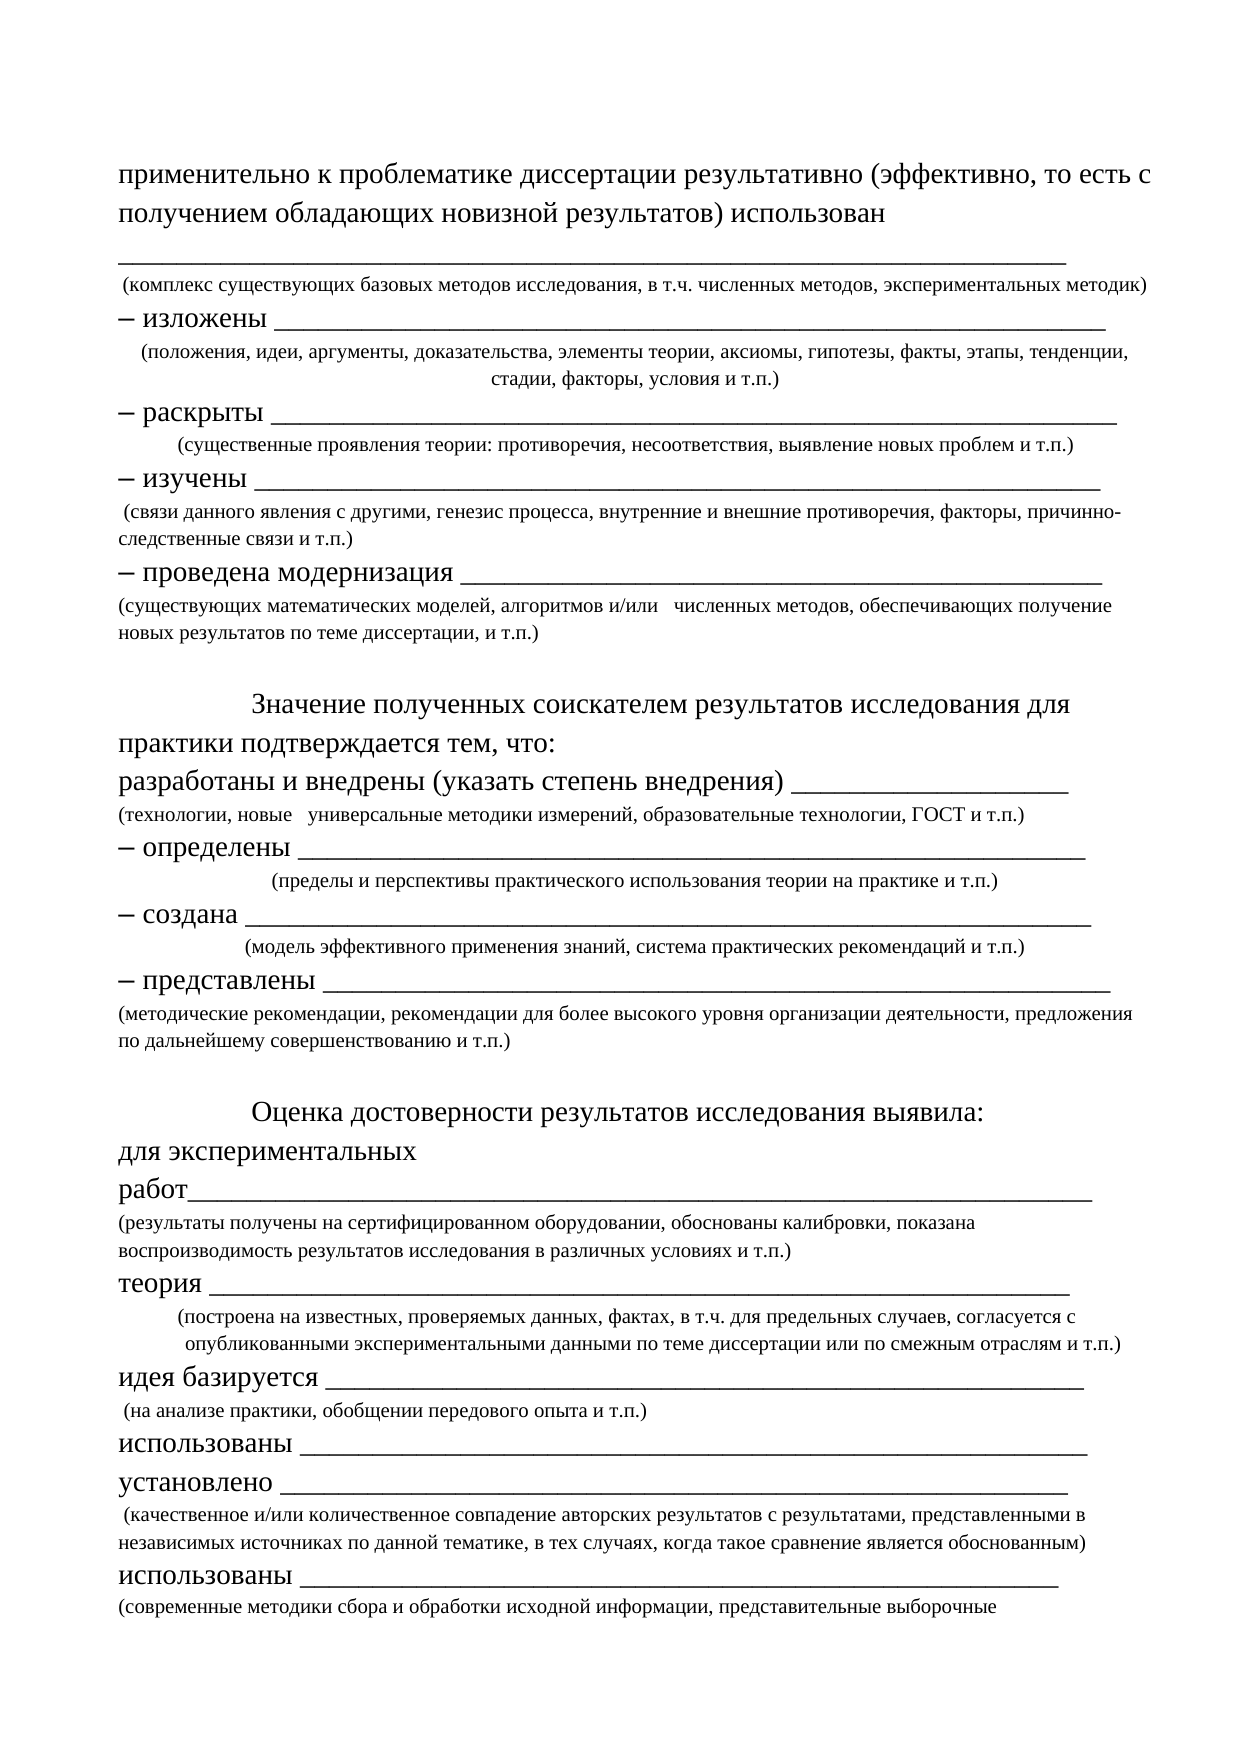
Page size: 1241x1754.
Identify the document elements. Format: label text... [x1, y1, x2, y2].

text (существующих математических моделей, алгоритмов и/или численных методов, обеспечивающих получение новых результатов по теме диссертации, и т.п.) [0, 592, 1152, 644]
text – изучены __________________________________________________________ [118, 460, 1152, 494]
text Оценка достоверности результатов исследования выявила: [118, 1094, 1152, 1128]
text использованы ____________________________________________________ (современные методики сбора и обработки исходной информации, представительные выборочные [118, 1557, 1152, 1618]
text (результаты получены на сертифицированном оборудовании, обоснованы калибровки, показана воспроизводимость результатов исследования в различных условиях и т.п.) [118, 1210, 1152, 1262]
text – создана __________________________________________________________ [118, 896, 1152, 929]
text применительно к проблематике диссертации результативно (эффективно, то есть с получением обладающих новизной результатов) использован [118, 157, 1152, 229]
text – изложены _________________________________________________________ [118, 300, 1152, 333]
text идея базируется ____________________________________________________ [118, 1359, 1152, 1392]
text опубликованными экспериментальными данными по теме диссертации или по смежным отраслям и т.п.) [118, 1331, 1152, 1355]
text (положения, идеи, аргументы, доказательства, элементы теории, аксиомы, гипотезы, факты, этапы, тенденции, стадии, факторы, условия и т.п.) [118, 338, 1152, 390]
text – представлены ______________________________________________________ [118, 962, 1152, 996]
text (качественное и/или количественное совпадение авторских результатов с результатами, представленными в [118, 1502, 1152, 1526]
text – проведена модернизация ____________________________________________ [118, 554, 1152, 587]
text (существенные проявления теории: противоречия, несоответствия, выявление новых проблем и т.п.) [177, 432, 1152, 456]
text _________________________________________________________________ [118, 234, 1152, 267]
text (модель эффективного применения знаний, система практических рекомендаций и т.п.) [118, 934, 1152, 958]
text использованы ______________________________________________________ [118, 1425, 1152, 1459]
text (на анализе практики, обобщении передового опыта и т.п.) [118, 1397, 1152, 1422]
text (пределы и перспективы практического использования теории на практике и т.п.) [118, 868, 1152, 892]
text (связи данного явления с другими, генезис процесса, внутренние и внешние противоречия, факторы, причинно-следственные связи и т.п.) [118, 499, 1152, 550]
text (технологии, новые универсальные методики измерений, образовательные технологии, ГОСТ и т.п.) [118, 802, 1152, 826]
text (методические рекомендации, рекомендации для более высокого уровня организации деятельности, предложения по дальнейшему совершенствованию и т.п.) [118, 1001, 1152, 1052]
text теория ___________________________________________________________ [118, 1265, 1152, 1299]
text установлено ______________________________________________________ [118, 1464, 1152, 1497]
text Значение полученных соискателем результатов исследования для практики подтверждается тем, что: [118, 686, 1152, 758]
text (построена на известных, проверяемых данных, фактах, в т.ч. для предельных случаев, согласуется с [177, 1304, 1152, 1328]
text независимых источниках по данной тематике, в тех случаях, когда такое сравнение является обоснованным) [118, 1530, 1152, 1554]
text разработаны и внедрены (указать степень внедрения) ___________________ [118, 763, 1152, 797]
text (комплекс существующих базовых методов исследования, в т.ч. численных методов, экспериментальных методик) [118, 272, 1152, 296]
text – определены ______________________________________________________ [118, 829, 1152, 863]
text – раскрыты __________________________________________________________ [118, 394, 1152, 427]
text для экспериментальных работ______________________________________________________________ [118, 1133, 1152, 1205]
